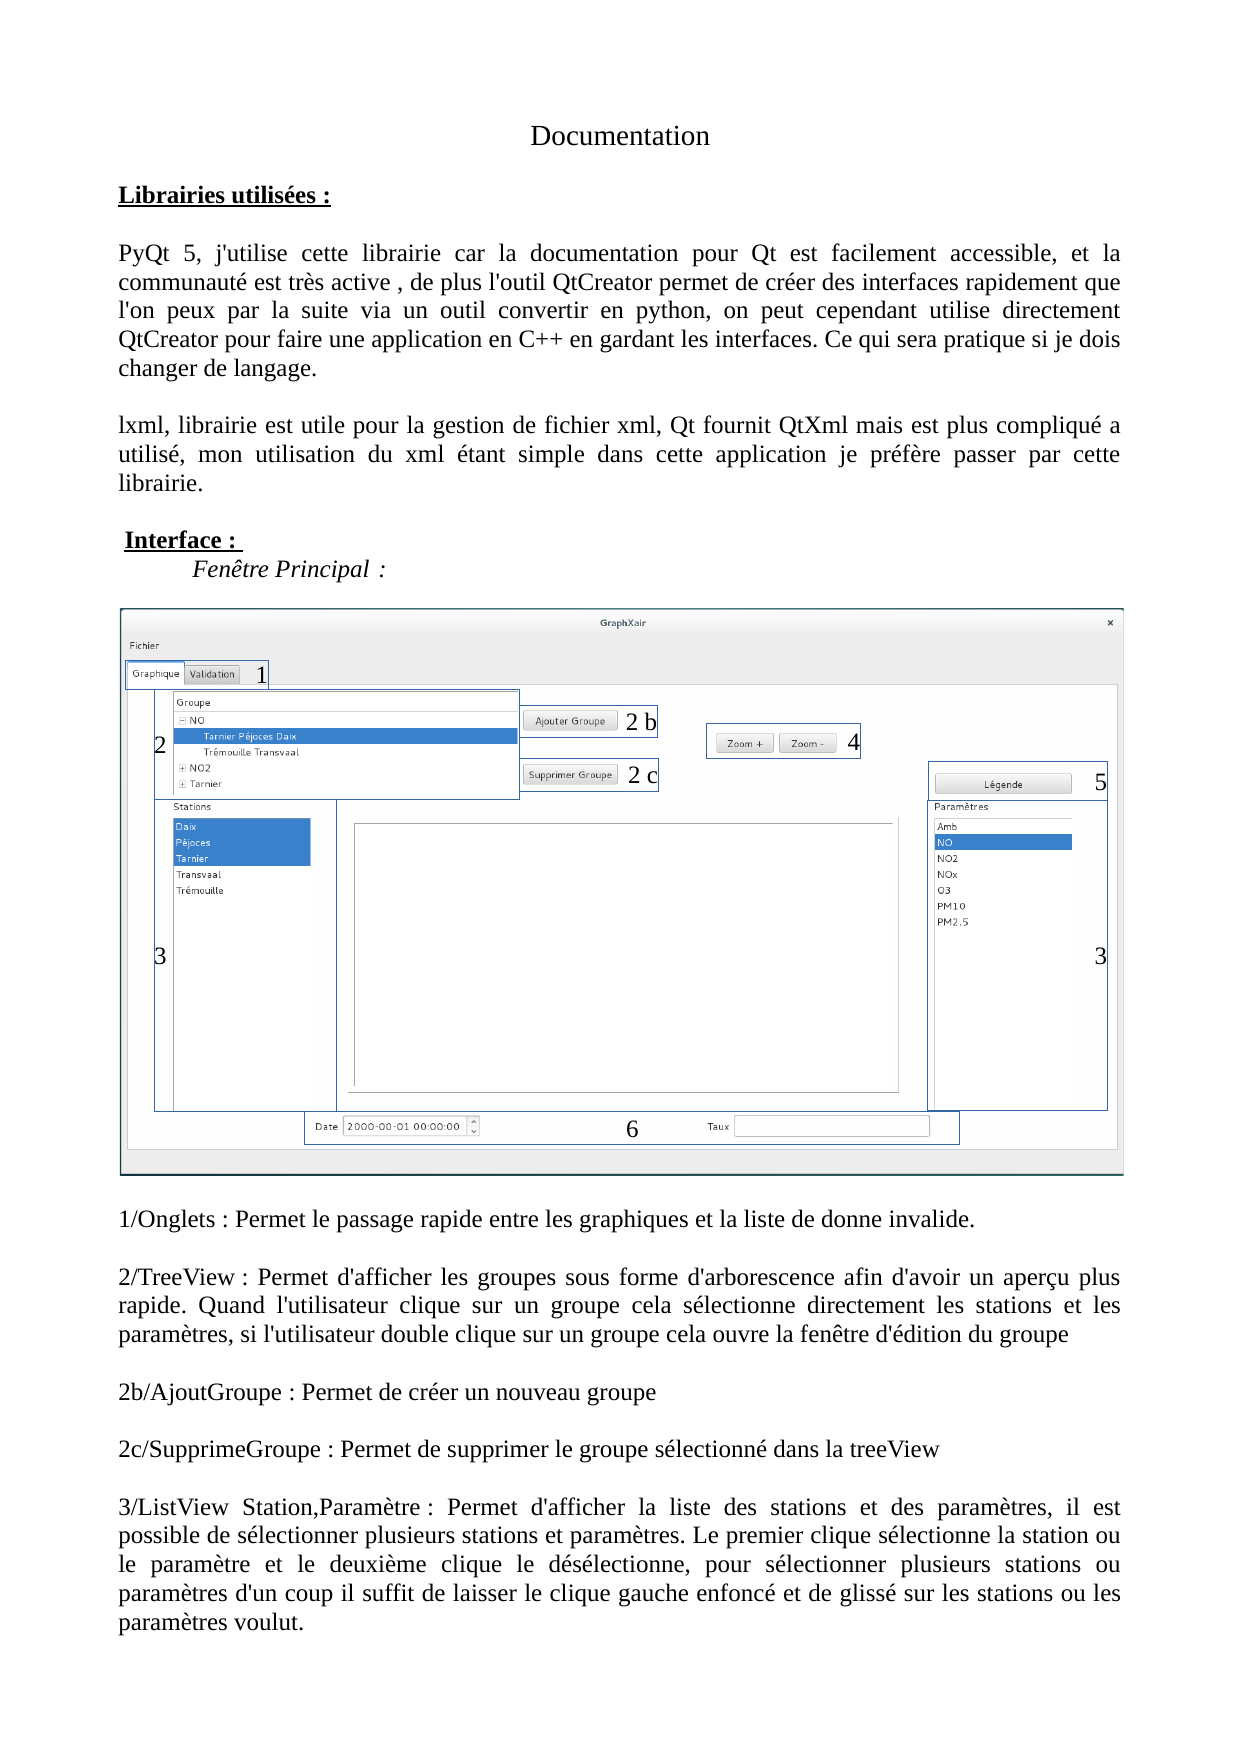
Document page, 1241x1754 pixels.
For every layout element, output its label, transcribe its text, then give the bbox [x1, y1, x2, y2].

text Interface : [118, 525, 1122, 554]
text Librairies utilisées : [118, 180, 1122, 209]
text lxml, librairie est utile pour la gestion de fichier xml, Qt fournit QtXml mais est plus compliqué a utilisé, mon utilisation du xml étant simple dans cette application je préfère passer par cette librairie. [118, 410, 1122, 497]
text Fenêtre Principal : [118, 554, 1122, 583]
text 1/Onglets : Permet le passage rapide entre les graphiques et la liste de donne invalide. [118, 1204, 1122, 1233]
picture [119, 608, 1124, 1176]
text 2/TreeView : Permet d'afficher les groupes sous forme d'arborescence afin d'avoir un aperçu plus rapide. Quand l'utilisateur clique sur un groupe cela sélectionne directement les stations et les paramètres, si l'utilisateur double clique sur un groupe cela ouvre la fenêtre d'édition du groupe [118, 1262, 1122, 1348]
text 3/ListView Station,Paramètre : Permet d'afficher la liste des stations et des paramètres, il est possible de sélectionner plusieurs stations et paramètres. Le premier clique sélectionne la station ou le paramètre et le deuxième clique le désélectionne, pour sélectionner plusieurs stations ou paramètres d'un coup il suffit de laisser le clique gauche enfoncé et de glissé sur les stations ou les paramètres voulut. [118, 1492, 1122, 1636]
text 2b/AjoutGroupe : Permet de créer un nouveau groupe [118, 1377, 1122, 1406]
text Documentation [118, 118, 1122, 152]
text PyQt 5, j'utilise cette librairie car la documentation pour Qt est facilement accessible, et la communauté est très active , de plus l'outil QtCreator permet de créer des interfaces rapidement que l'on peux par la suite via un outil convertir en python, on peut cependant utilise directement QtCreator pour faire une application en C++ en gardant les interfaces. Ce qui sera pratique si je dois changer de langage. [118, 238, 1122, 382]
text 2c/SupprimeGroupe : Permet de supprimer le groupe sélectionné dans la treeView [118, 1434, 1122, 1463]
